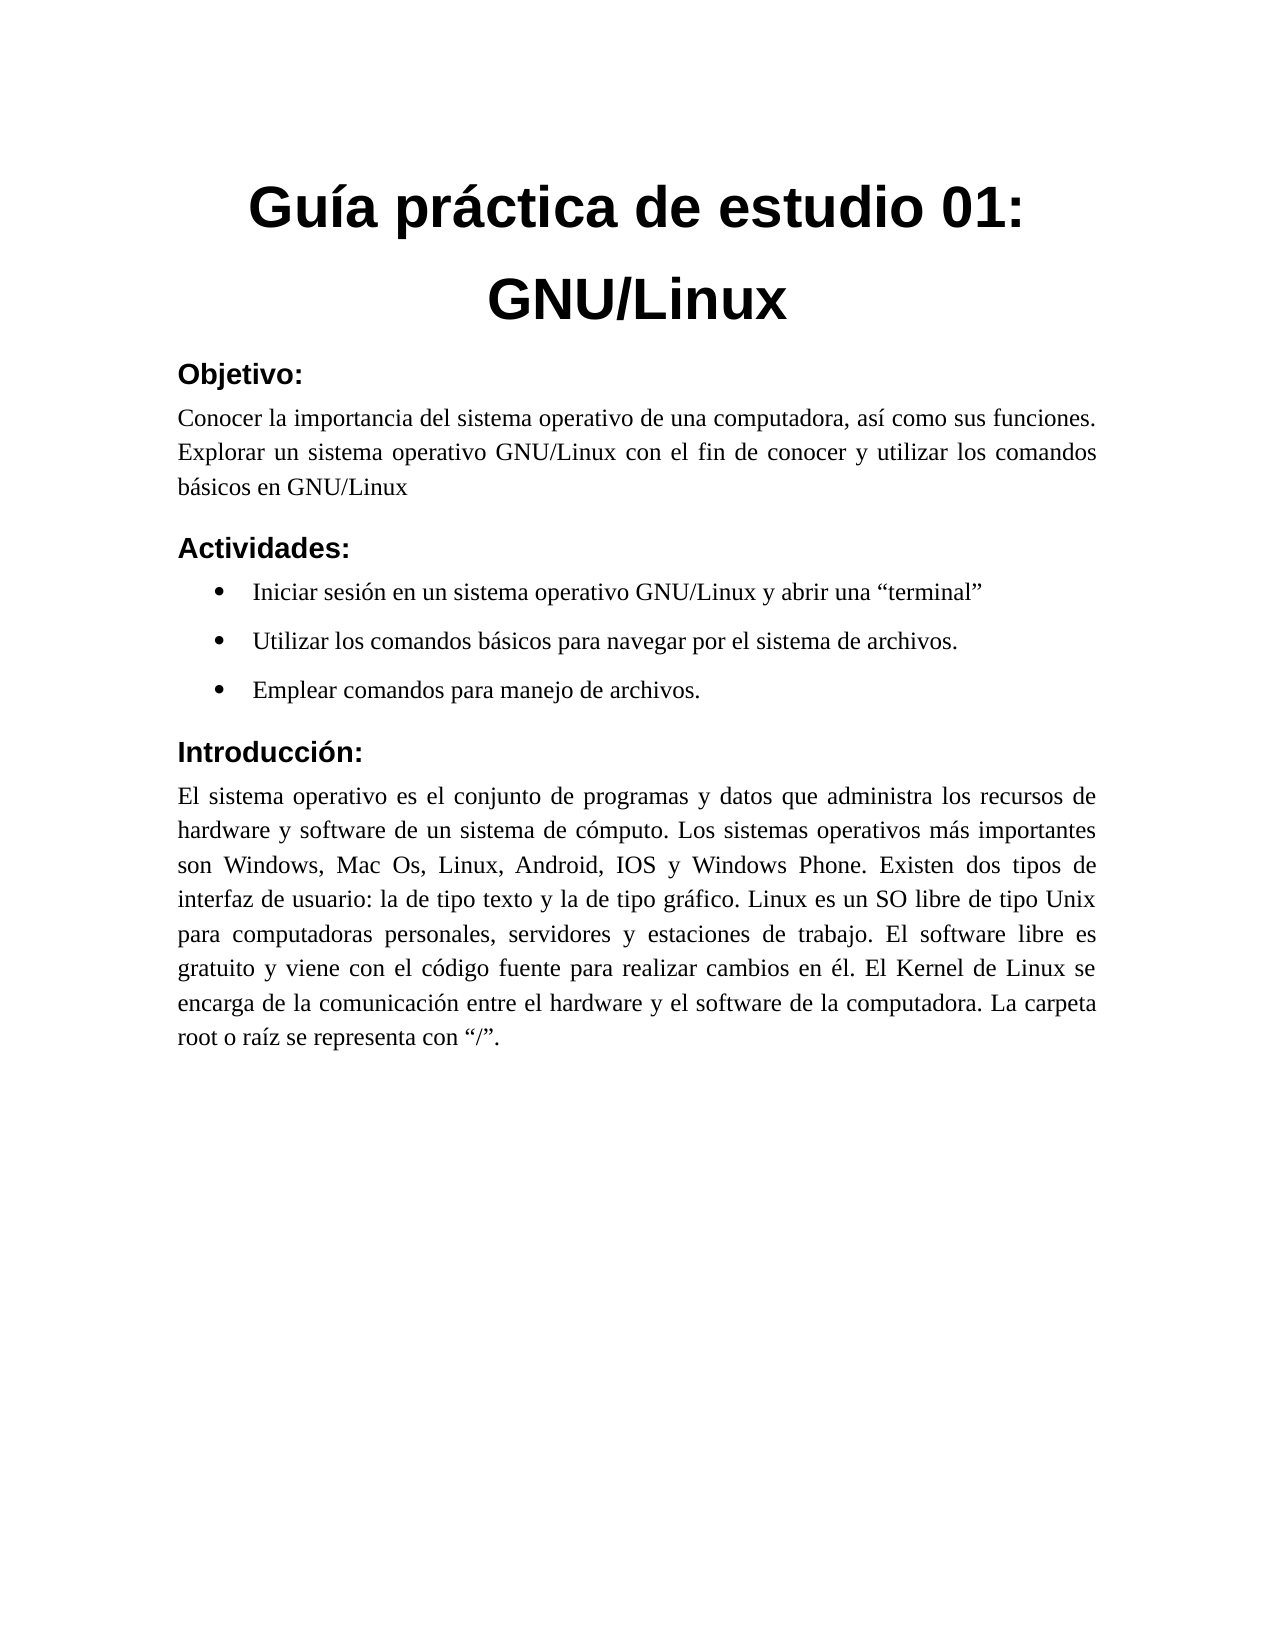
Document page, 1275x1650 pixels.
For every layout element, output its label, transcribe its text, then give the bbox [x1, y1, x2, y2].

title Guía práctica de estudio 01: [177, 173, 1098, 240]
list Iniciar sesión en un sistema operativo GNU/Linux y abrir una “terminal” [215, 577, 1098, 606]
list Utilizar los comandos básicos para navegar por el sistema de archivos. [215, 626, 1098, 655]
text El sistema operativo es el conjunto de programas y datos que administra los recursos de hardware y software de un sistema de cómputo. Los sistemas operativos más importantes son Windows, Mac Os, Linux, Android, IOS y Windows Phone. Existen dos tipos de interfaz de usuario: la de tipo texto y la de tipo gráfico. Linux es un SO libre de tipo Unix para computadoras personales, servidores y estaciones de trabajo. El software libre es gratuito y viene con el código fuente para realizar cambios en él. El Kernel de Linux se encarga de la comunicación entre el hardware y el software de la computadora. La carpeta root o raíz se representa con “/”. [177, 781, 1098, 1051]
title GNU/Linux [177, 265, 1098, 332]
text Conocer la importancia del sistema operativo de una computadora, así como sus funciones. Explorar un sistema operativo GNU/Linux con el fin de conocer y utilizar los comandos básicos en GNU/Linux [177, 403, 1098, 501]
list Emplear comandos para manejo de archivos. [215, 675, 1098, 704]
subtitle Objetivo: [177, 357, 1098, 390]
subtitle Introducción: [177, 735, 1098, 768]
subtitle Actividades: [177, 531, 1098, 565]
